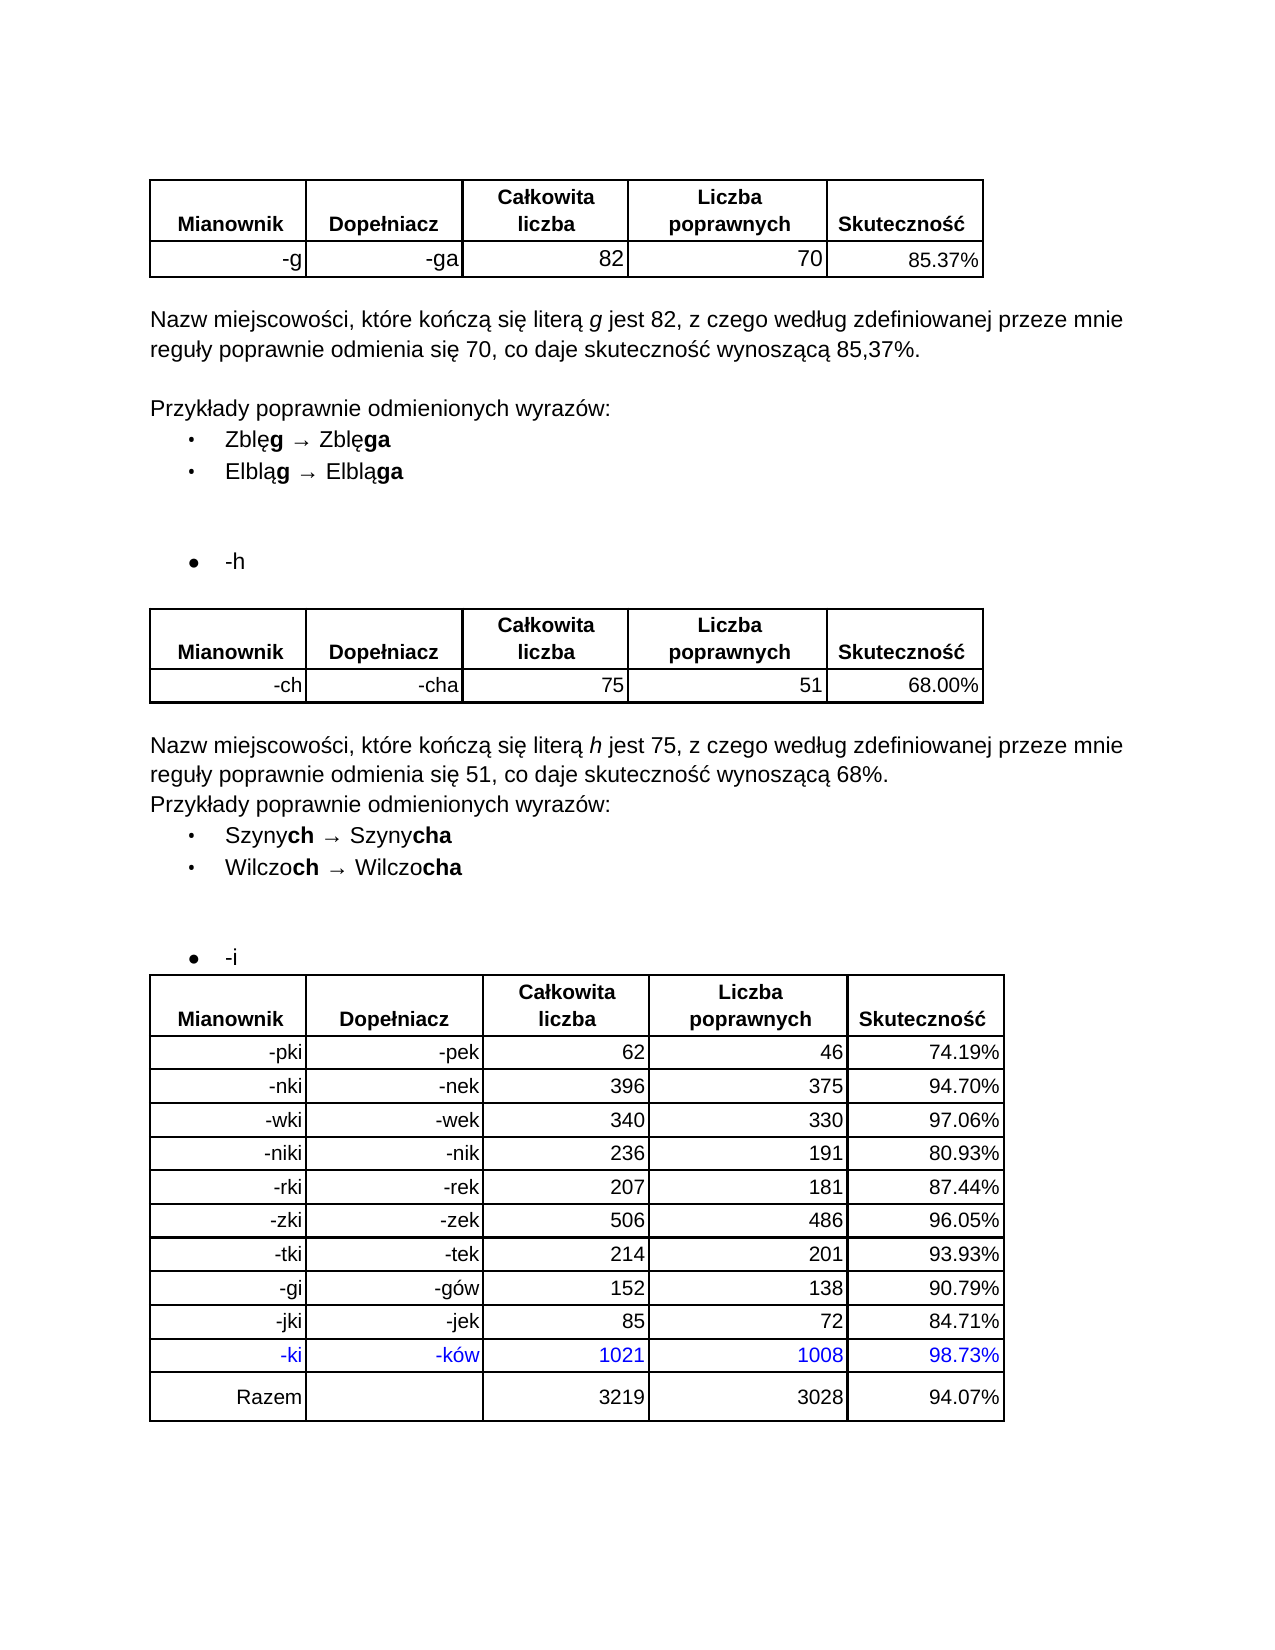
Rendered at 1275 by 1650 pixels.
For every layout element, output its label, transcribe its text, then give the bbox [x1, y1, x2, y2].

table_cell 90.79% [849, 1272, 1003, 1304]
list Elbląg → Elbląga [187, 457, 1125, 486]
table_cell -g [151, 242, 305, 276]
table_cell -ków [307, 1340, 482, 1371]
table_cell Razem [151, 1373, 305, 1419]
table_cell -tek [307, 1239, 482, 1270]
text Nazw miejscowości, które kończą się literą h jest 75, z czego według zdefiniowanej przeze mnie reguły poprawnie odmienia się 51, co daje skuteczność wynoszącą 68%. [150, 733, 1125, 788]
table_cell 82 [464, 242, 627, 276]
table_cell -jki [151, 1306, 305, 1337]
table_cell 75 [464, 670, 627, 701]
table_cell -niki [151, 1138, 305, 1169]
table_cell 97.06% [849, 1104, 1003, 1136]
table_cell -cha [307, 670, 461, 701]
table_header Całkowita liczba [464, 181, 627, 240]
table_cell 486 [650, 1205, 846, 1236]
table_cell 3028 [650, 1373, 846, 1419]
table_cell -wek [307, 1104, 482, 1136]
list Szynych → Szynycha [187, 821, 1125, 849]
table_cell -nki [151, 1070, 305, 1102]
table_cell 152 [484, 1272, 648, 1304]
table_header Mianownik [151, 976, 305, 1034]
table_cell -nek [307, 1070, 482, 1102]
table_cell 85.37% [828, 242, 982, 276]
table_cell -wki [151, 1104, 305, 1136]
table_cell -pek [307, 1037, 482, 1068]
table_cell 1008 [650, 1340, 846, 1371]
table_cell 181 [650, 1171, 846, 1203]
text Przykłady poprawnie odmienionych wyrazów: [150, 792, 1125, 817]
table_cell 340 [484, 1104, 648, 1136]
table_cell 72 [650, 1306, 846, 1337]
list Zblęg → Zblęga [187, 425, 1125, 453]
table_cell 46 [650, 1037, 846, 1068]
table_header Dopełniacz [307, 610, 461, 668]
table_cell -jek [307, 1306, 482, 1337]
table_header Mianownik [151, 610, 305, 668]
table_cell -rek [307, 1171, 482, 1203]
table_cell 68.00% [828, 670, 982, 701]
table_cell 74.19% [849, 1037, 1003, 1068]
table_cell 62 [484, 1037, 648, 1068]
table_cell -nik [307, 1138, 482, 1169]
table_header Mianownik [151, 181, 305, 240]
table_cell 207 [484, 1171, 648, 1203]
table_cell 396 [484, 1070, 648, 1102]
table_cell -gów [307, 1272, 482, 1304]
table_header Dopełniacz [307, 181, 461, 240]
list -h [187, 549, 1125, 574]
table_cell 214 [484, 1239, 648, 1270]
table_cell -ki [151, 1340, 305, 1371]
table_header Skuteczność [849, 976, 1003, 1034]
table_cell 85 [484, 1306, 648, 1337]
table_cell [307, 1373, 482, 1419]
table_cell 87.44% [849, 1171, 1003, 1203]
table_header Skuteczność [828, 610, 982, 668]
table_header Liczba poprawnych [650, 976, 846, 1034]
table_cell 375 [650, 1070, 846, 1102]
table_cell 191 [650, 1138, 846, 1169]
table_cell 98.73% [849, 1340, 1003, 1371]
table_header Skuteczność [828, 181, 982, 240]
table_cell 84.71% [849, 1306, 1003, 1337]
text Przykłady poprawnie odmienionych wyrazów: [150, 395, 1125, 421]
text Nazw miejscowości, które kończą się literą g jest 82, z czego według zdefiniowanej przeze mnie reguły poprawnie odmienia się 70, co daje skuteczność wynoszącą 85,37%. [150, 307, 1125, 362]
table_cell -pki [151, 1037, 305, 1068]
table_header Liczba poprawnych [629, 610, 826, 668]
table_header Liczba poprawnych [629, 181, 826, 240]
table_cell 94.07% [849, 1373, 1003, 1419]
table_header Całkowita liczba [484, 976, 648, 1034]
list Wilczoch → Wilczocha [187, 853, 1125, 882]
table_cell 1021 [484, 1340, 648, 1371]
table_cell -zek [307, 1205, 482, 1236]
table_cell 93.93% [849, 1239, 1003, 1270]
table_cell 236 [484, 1138, 648, 1169]
table_cell 330 [650, 1104, 846, 1136]
table_cell -ga [307, 242, 461, 276]
table_cell 80.93% [849, 1138, 1003, 1169]
table_cell 506 [484, 1205, 648, 1236]
table_header Dopełniacz [307, 976, 482, 1034]
table_cell 138 [650, 1272, 846, 1304]
table_cell -tki [151, 1239, 305, 1270]
table_cell 70 [629, 242, 826, 276]
table_cell -ch [151, 670, 305, 701]
table_cell 96.05% [849, 1205, 1003, 1236]
table_cell 3219 [484, 1373, 648, 1419]
table_cell 51 [629, 670, 826, 701]
table_cell 94.70% [849, 1070, 1003, 1102]
table_cell -gi [151, 1272, 305, 1304]
table_cell 201 [650, 1239, 846, 1270]
table_header Całkowita liczba [464, 610, 627, 668]
list -i [187, 945, 1125, 971]
table_cell -zki [151, 1205, 305, 1236]
table_cell -rki [151, 1171, 305, 1203]
